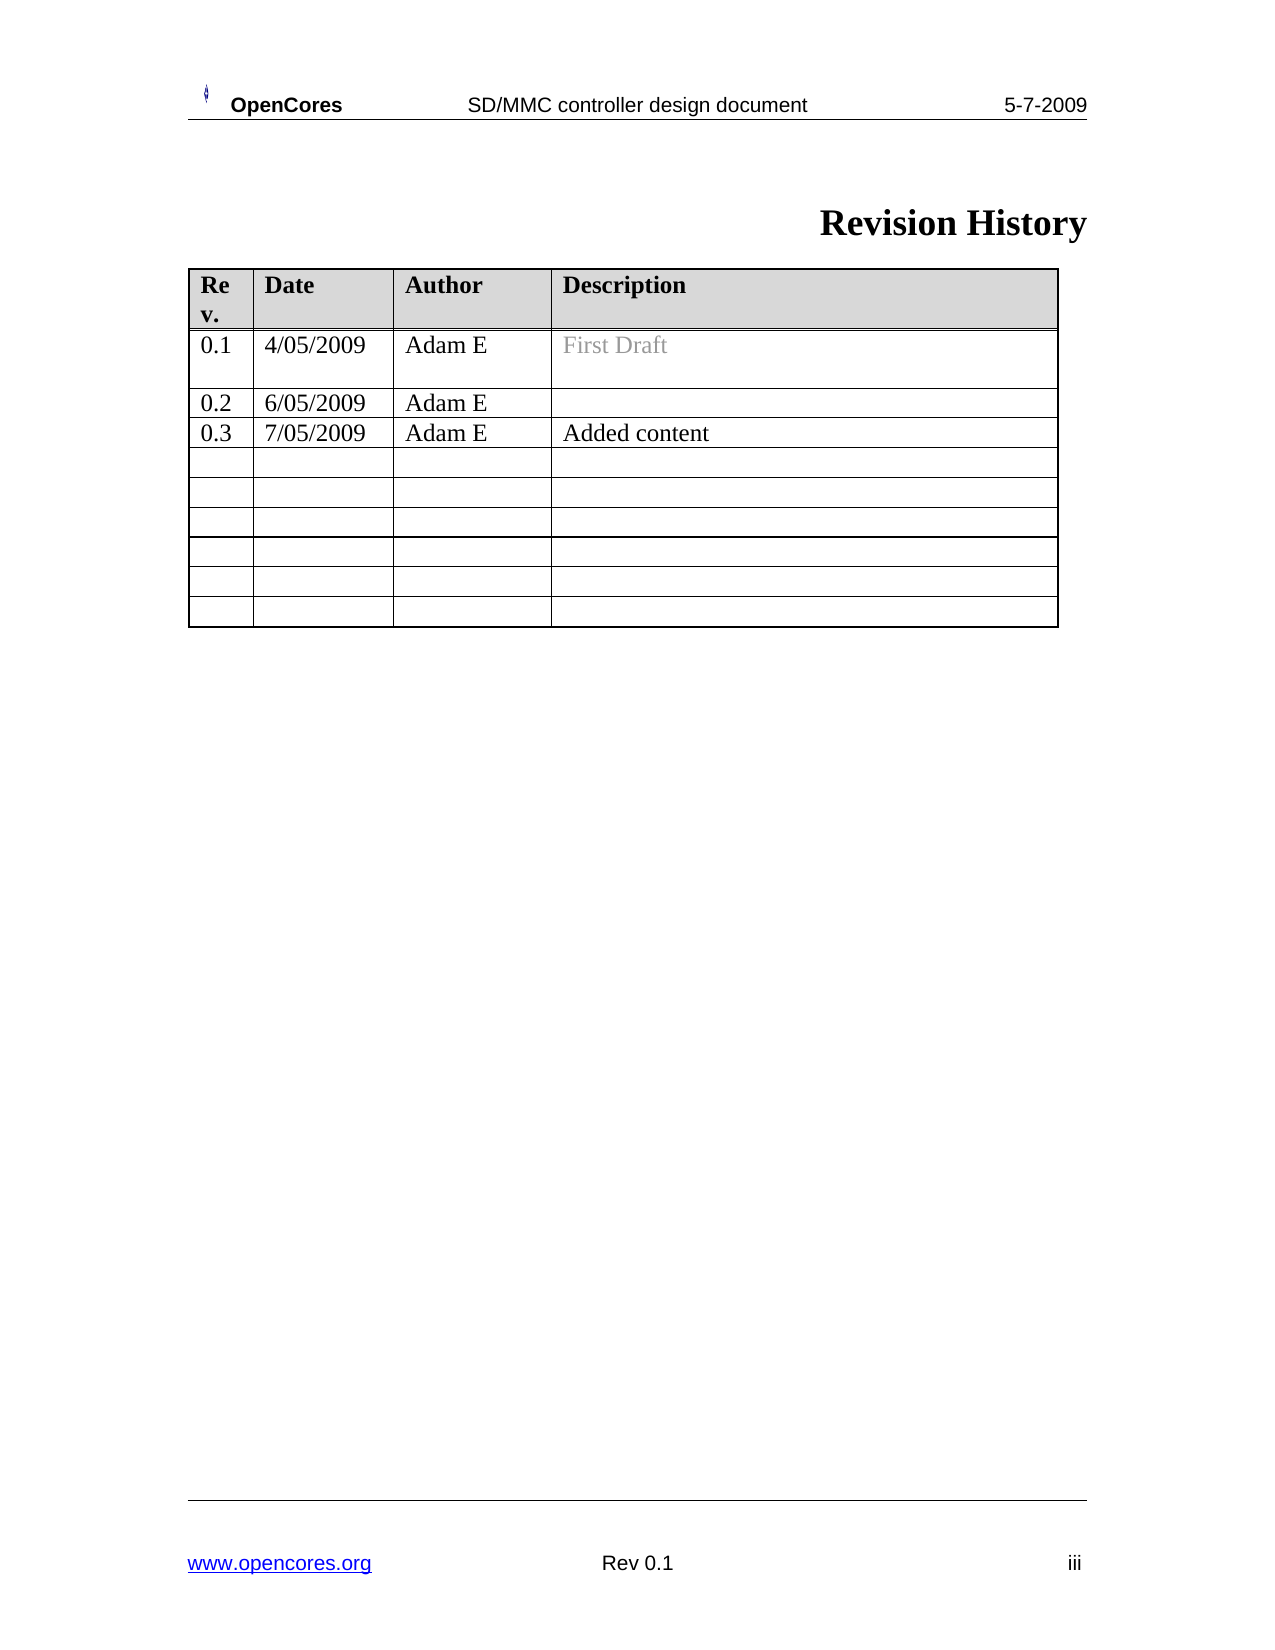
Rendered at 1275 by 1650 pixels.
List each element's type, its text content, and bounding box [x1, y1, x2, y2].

table_cell [254, 597, 393, 626]
table_cell [254, 508, 393, 536]
table_cell 4/05/2009 [254, 331, 393, 387]
table_cell [190, 538, 253, 566]
table_cell [394, 478, 551, 507]
table_cell Added content [552, 418, 1057, 447]
table_cell [394, 597, 551, 626]
table_cell 0.3 [190, 418, 253, 447]
table_cell [394, 567, 551, 596]
table_cell [190, 448, 253, 477]
table_cell 7/05/2009 [254, 418, 393, 447]
table_cell [254, 567, 393, 596]
text Revision History [188, 200, 1087, 243]
table_cell [552, 538, 1057, 566]
table_header Author [394, 270, 551, 328]
table_cell Adam E [394, 331, 551, 387]
table_cell [254, 538, 393, 566]
table_cell [552, 567, 1057, 596]
table_cell [190, 478, 253, 507]
table_cell Adam E [394, 389, 551, 417]
table_cell Adam E [394, 418, 551, 447]
table_cell 0.2 [190, 389, 253, 417]
table_header Date [254, 270, 393, 328]
table_header Description [552, 270, 1057, 328]
table_cell First Draft [552, 331, 1057, 387]
table_cell [254, 478, 393, 507]
table_cell 6/05/2009 [254, 389, 393, 417]
table_cell [394, 538, 551, 566]
table_cell [190, 508, 253, 536]
table_cell [394, 508, 551, 536]
table_cell [552, 478, 1057, 507]
table_cell [394, 448, 551, 477]
table_cell [552, 389, 1057, 417]
table_cell [552, 448, 1057, 477]
table_cell [190, 567, 253, 596]
table_cell [254, 448, 393, 477]
table_cell [552, 508, 1057, 536]
table_cell [552, 597, 1057, 626]
table_cell 0.1 [190, 331, 253, 387]
table_cell [190, 597, 253, 626]
table_header Rev. [190, 270, 253, 328]
